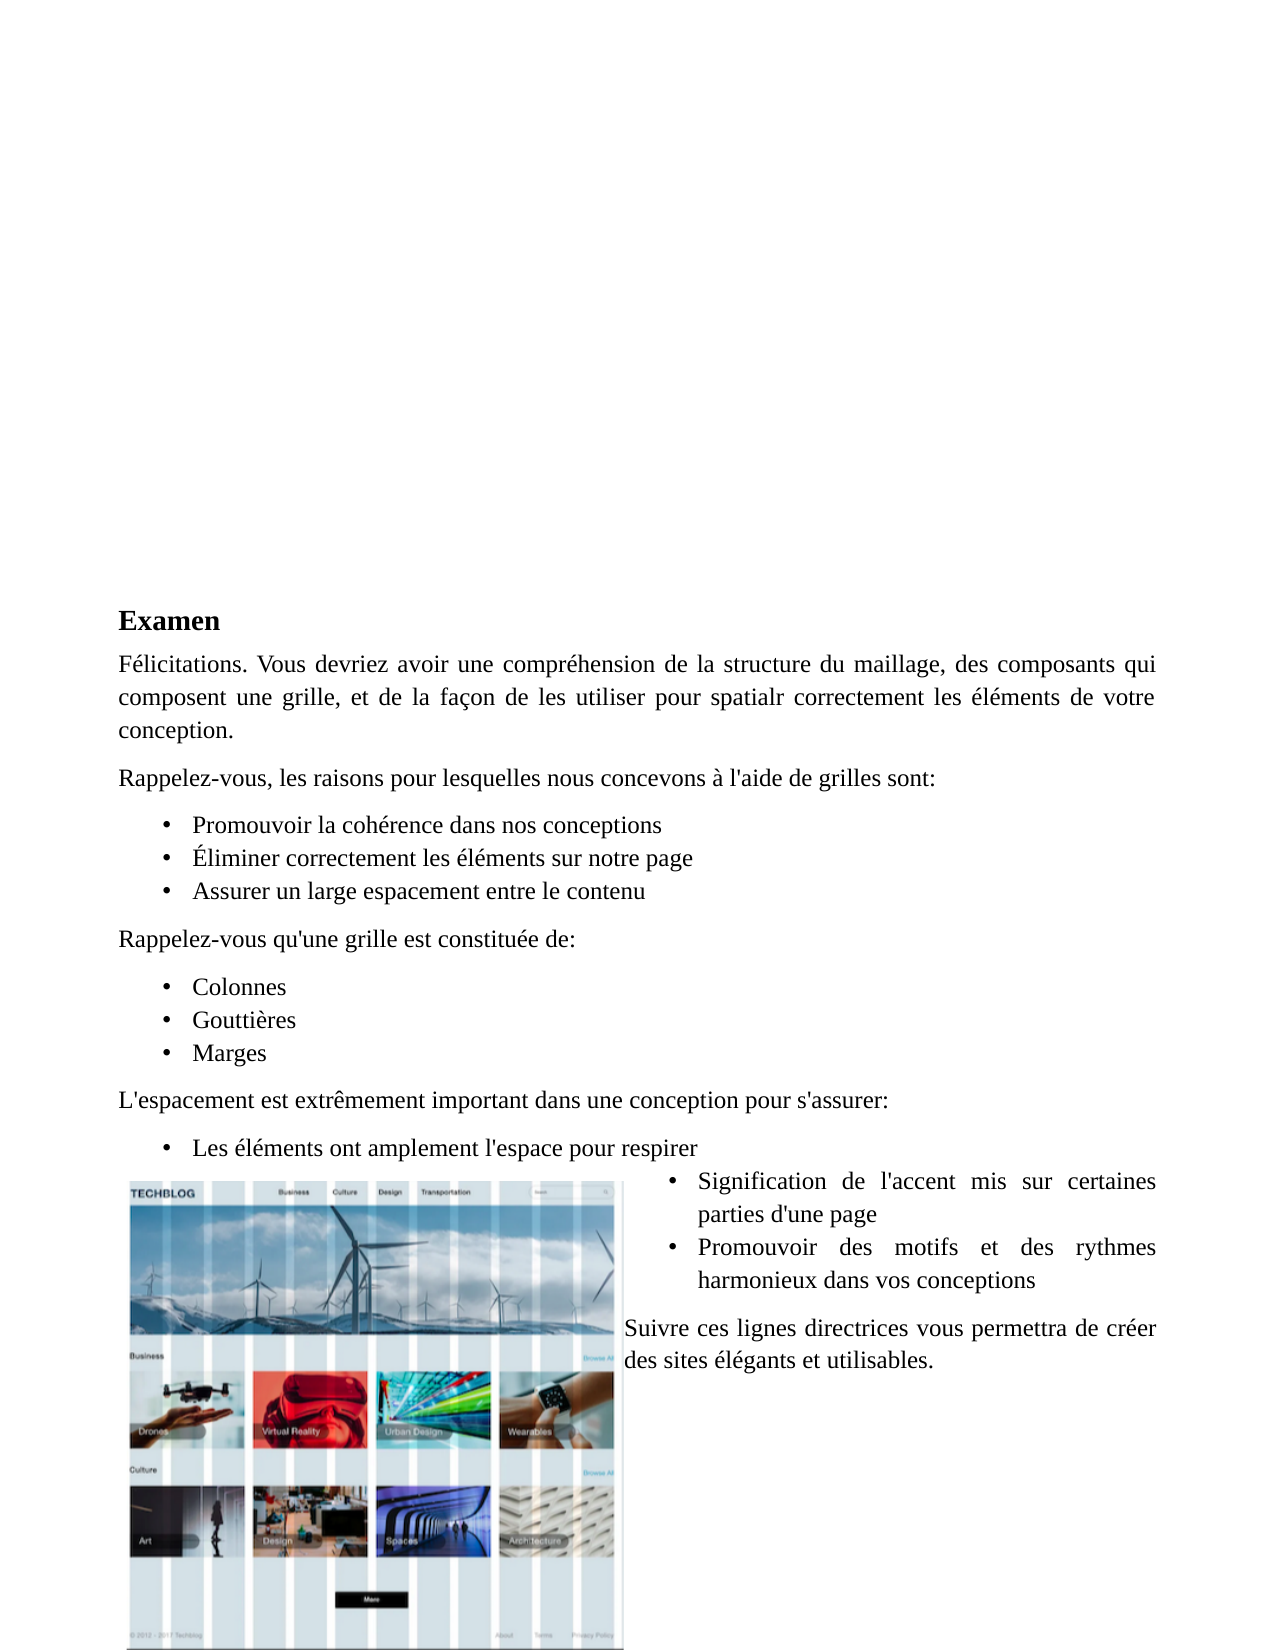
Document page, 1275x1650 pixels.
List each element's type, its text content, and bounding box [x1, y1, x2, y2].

list Marges [162, 1038, 1157, 1066]
list Éliminer correctement les éléments sur notre page [162, 843, 1157, 872]
list Signification de l'accent mis sur certaines parties d'une page [162, 1166, 1157, 1228]
text Rappelez-vous, les raisons pour lesquelles nous concevons à l'aide de grilles sont: [118, 763, 1157, 792]
subtitle Examen [118, 603, 1157, 637]
text Suivre ces lignes directrices vous permettra de créer des sites élégants et utilisables. [624, 1313, 1157, 1374]
text L'espacement est extrêmement important dans une conception pour s'assurer: [118, 1085, 1157, 1114]
picture [126, 1181, 624, 1650]
list Les éléments ont amplement l'espace pour respirer [162, 1133, 1157, 1162]
list Promouvoir la cohérence dans nos conceptions [162, 810, 1157, 839]
list Gouttières [162, 1005, 1157, 1033]
list Promouvoir des motifs et des rythmes harmonieux dans vos conceptions [624, 1232, 1157, 1294]
list Colonnes [162, 972, 1157, 1000]
text Rappelez-vous qu'une grille est constituée de: [118, 924, 1157, 953]
text Félicitations. Vous devriez avoir une compréhension de la structure du maillage, des composants qui composent une grille, et de la façon de les utiliser pour spatialr correctement les éléments de votre conception. [118, 649, 1157, 744]
list Assurer un large espacement entre le contenu [162, 876, 1157, 905]
